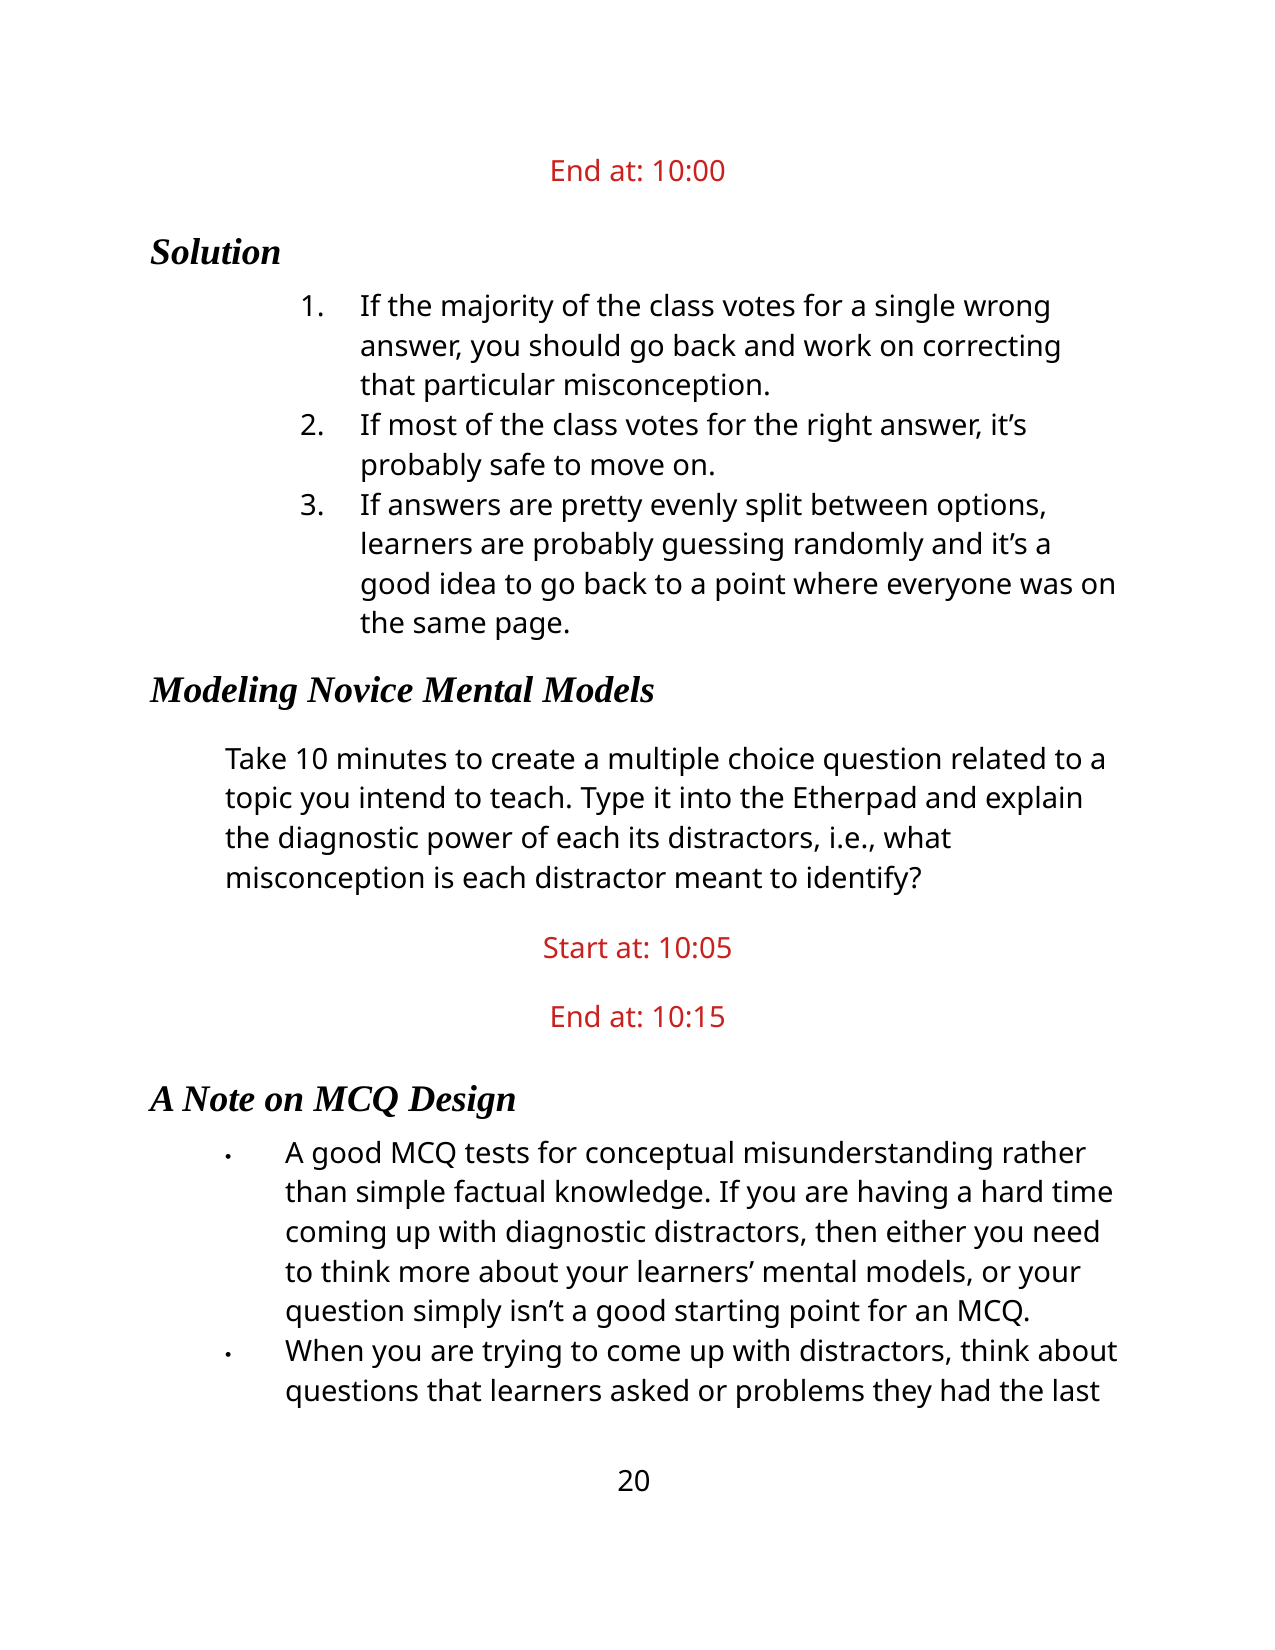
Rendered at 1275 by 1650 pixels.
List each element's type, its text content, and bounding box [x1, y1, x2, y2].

text Start at: 10:05 [150, 927, 1125, 967]
list When you are trying to come up with distractors, think about questions that learners asked or problems they had the last [225, 1330, 1125, 1410]
list If most of the class votes for the right answer, it’s probably safe to move on. [300, 404, 1125, 484]
text End at: 10:15 [150, 997, 1125, 1036]
list If the majority of the class votes for a single wrong answer, you should go back and work on correcting that particular misconception. [300, 285, 1125, 404]
subtitle Solution [150, 230, 1125, 273]
subtitle A Note on MCQ Design [150, 1076, 1125, 1119]
list A good MCQ tests for conceptual misunderstanding rather than simple factual knowledge. If you are having a hard time coming up with diagnostic distractors, then either you need to think more about your learners’ mental models, or your question simply isn’t a good starting point for an MCQ. [225, 1132, 1125, 1330]
text Take 10 minutes to create a multiple choice question related to a topic you intend to teach. Type it into the Etherpad and explain the diagnostic power of each its distractors, i.e., what misconception is each distractor meant to identify? [225, 738, 1125, 897]
list If answers are pretty evenly split between options, learners are probably guessing randomly and it’s a good idea to go back to a point where everyone was on the same page. [300, 484, 1125, 642]
text End at: 10:00 [150, 150, 1125, 190]
subtitle Modeling Novice Mental Models [150, 667, 1125, 711]
